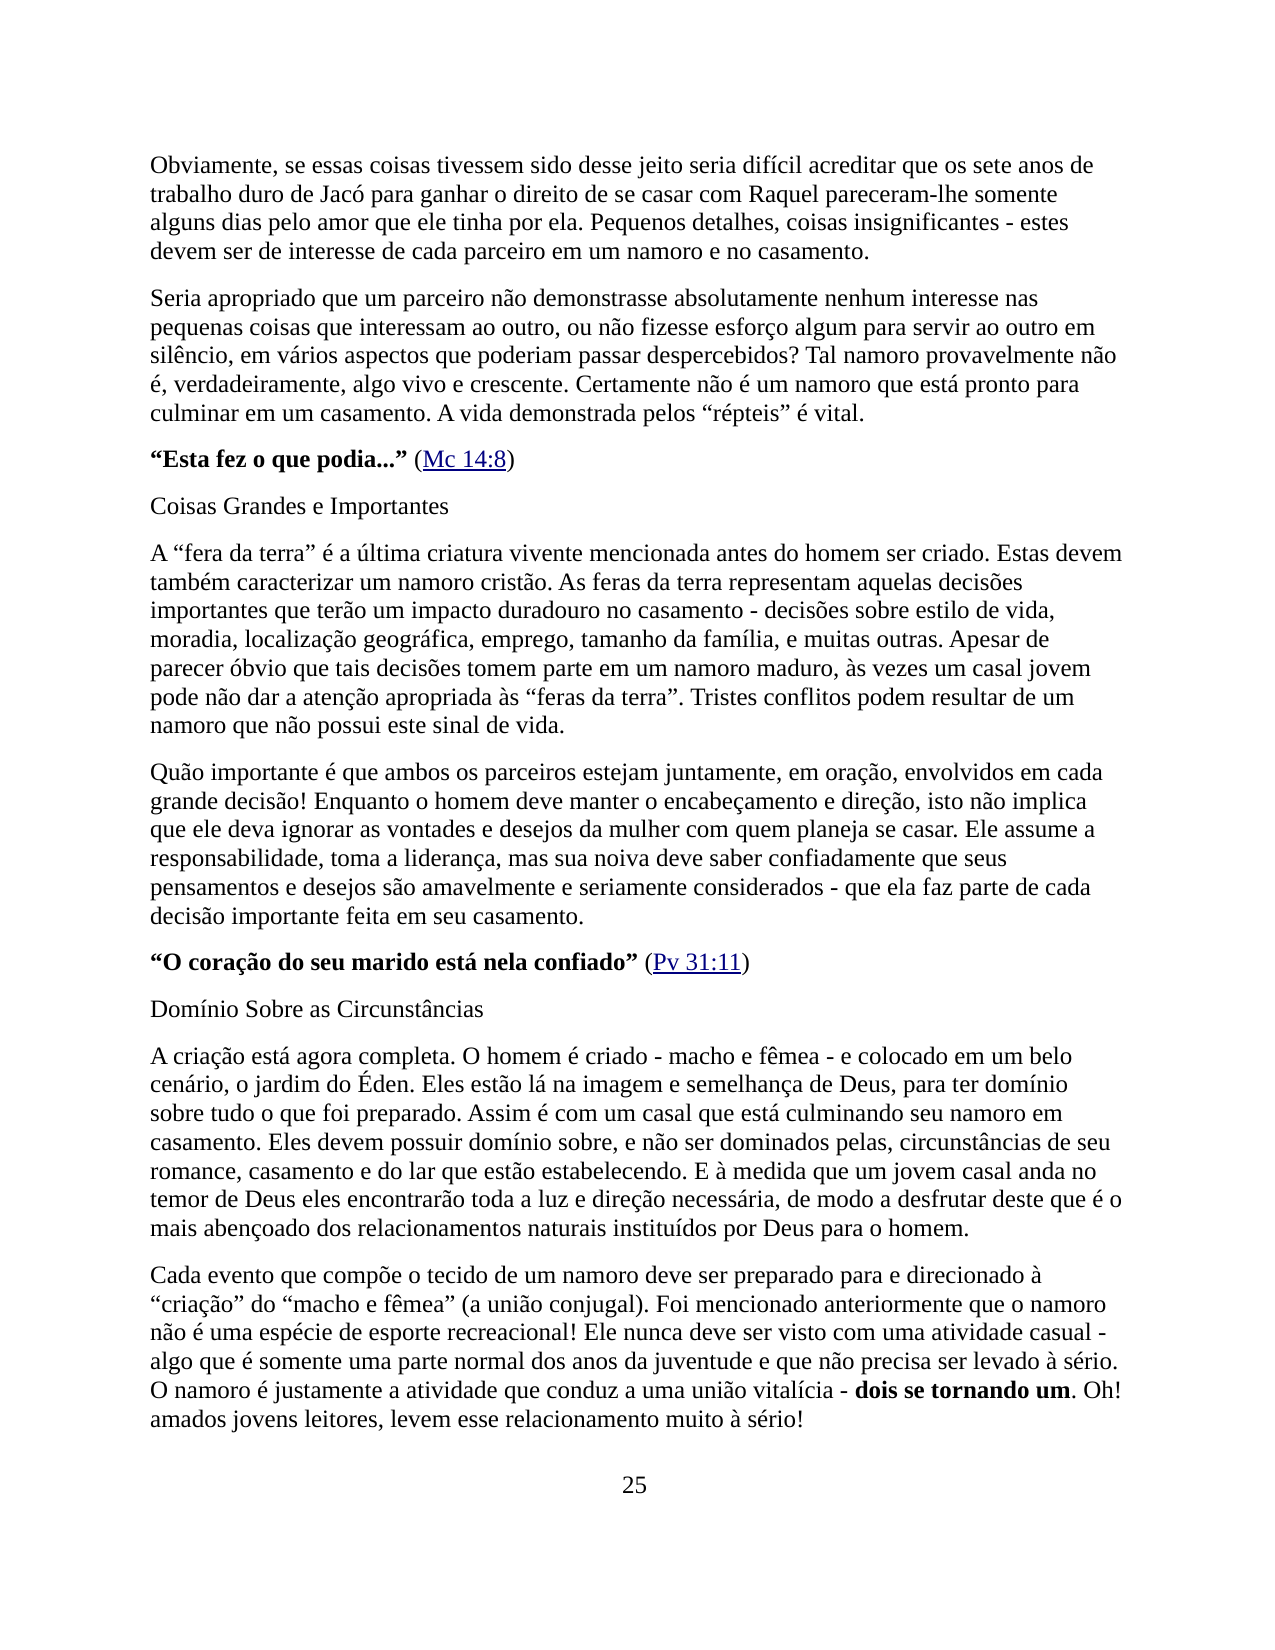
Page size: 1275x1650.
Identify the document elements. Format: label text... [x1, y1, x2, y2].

text Obviamente, se essas coisas tivessem sido desse jeito seria difícil acreditar que os sete anos de trabalho duro de Jacó para ganhar o direito de se casar com Raquel pareceram-lhe somente alguns dias pelo amor que ele tinha por ela. Pequenos detalhes, coisas insignificantes - estes devem ser de interesse de cada parceiro em um namoro e no casamento. [150, 150, 1125, 265]
text “Esta fez o que podia...” (Mc 14:8) [150, 444, 1125, 473]
text Domínio Sobre as Circunstâncias [150, 994, 1125, 1023]
text Seria apropriado que um parceiro não demonstrasse absolutamente nenhum interesse nas pequenas coisas que interessam ao outro, ou não fizesse esforço algum para servir ao outro em silêncio, em vários aspectos que poderiam passar despercebidos? Tal namoro provavelmente não é, verdadeiramente, algo vivo e crescente. Certamente não é um namoro que está pronto para culminar em um casamento. A vida demonstrada pelos “répteis” é vital. [150, 283, 1125, 427]
text “O coração do seu marido está nela confiado” (Pv 31:11) [150, 947, 1125, 976]
text Quão importante é que ambos os parceiros estejam juntamente, em oração, envolvidos em cada grande decisão! Enquanto o homem deve manter o encabeçamento e direção, isto não implica que ele deva ignorar as vontades e desejos da mulher com quem planeja se casar. Ele assume a responsabilidade, toma a liderança, mas sua noiva deve saber confiadamente que seus pensamentos e desejos são amavelmente e seriamente considerados - que ela faz parte de cada decisão importante feita em seu casamento. [150, 757, 1125, 929]
text A criação está agora completa. O homem é criado - macho e fêmea - e colocado em um belo cenário, o jardim do Éden. Eles estão lá na imagem e semelhança de Deus, para ter domínio sobre tudo o que foi preparado. Assim é com um casal que está culminando seu namoro em casamento. Eles devem possuir domínio sobre, e não ser dominados pelas, circunstâncias de seu romance, casamento e do lar que estão estabelecendo. E à medida que um jovem casal anda no temor de Deus eles encontrarão toda a luz e direção necessária, de modo a desfrutar deste que é o mais abençoado dos relacionamentos naturais instituídos por Deus para o homem. [150, 1041, 1125, 1242]
text A “fera da terra” é a última criatura vivente mencionada antes do homem ser criado. Estas devem também caracterizar um namoro cristão. As feras da terra representam aquelas decisões importantes que terão um impacto duradouro no casamento - decisões sobre estilo de vida, moradia, localização geográfica, emprego, tamanho da família, e muitas outras. Apesar de parecer óbvio que tais decisões tomem parte em um namoro maduro, às vezes um casal jovem pode não dar a atenção apropriada às “feras da terra”. Tristes conflitos podem resultar de um namoro que não possui este sinal de vida. [150, 538, 1125, 739]
text Cada evento que compõe o tecido de um namoro deve ser preparado para e direcionado à “criação” do “macho e fêmea” (a união conjugal). Foi mencionado anteriormente que o namoro não é uma espécie de esporte recreacional! Ele nunca deve ser visto com uma atividade casual - algo que é somente uma parte normal dos anos da juventude e que não precisa ser levado à sério. O namoro é justamente a atividade que conduz a uma união vitalícia - dois se tornando um. Oh! amados jovens leitores, levem esse relacionamento muito à sério! [150, 1260, 1125, 1432]
text Coisas Grandes e Importantes [150, 491, 1125, 520]
